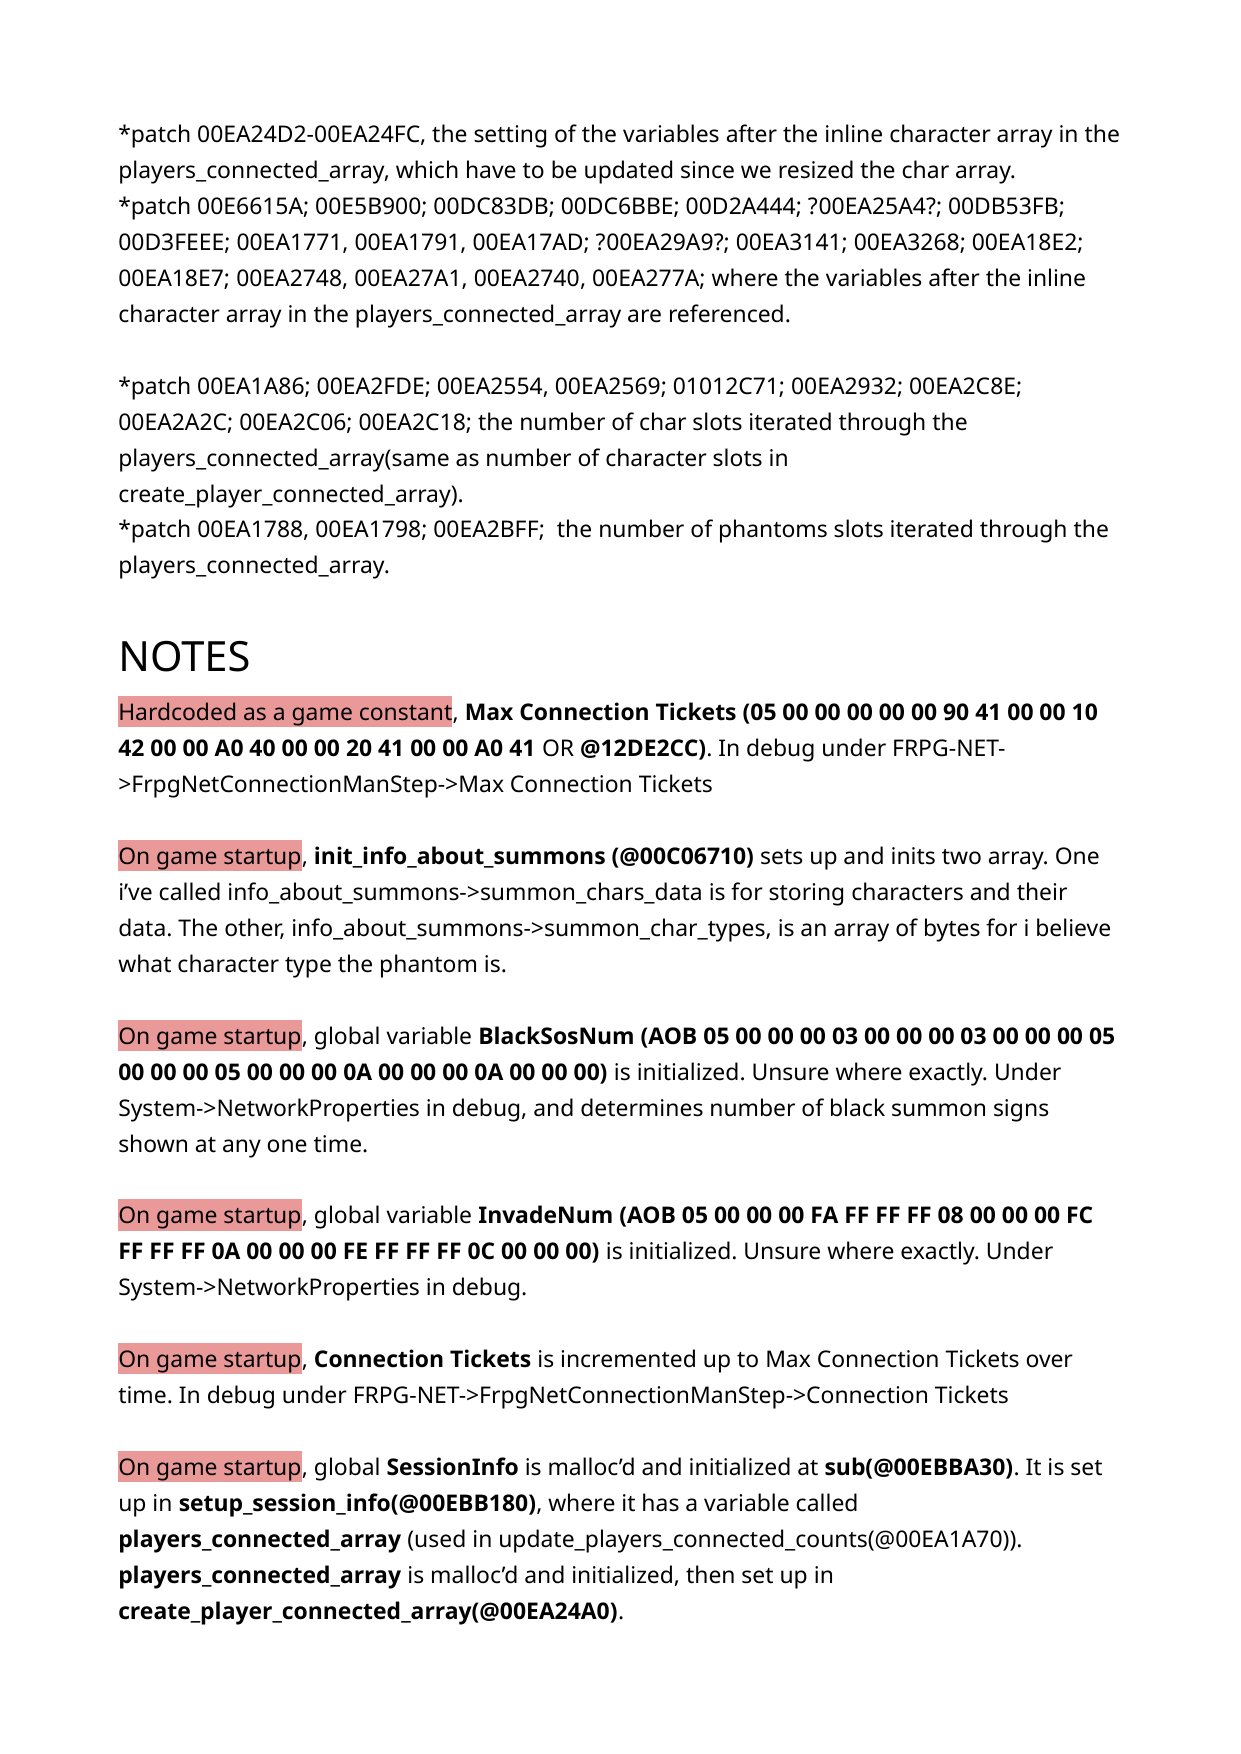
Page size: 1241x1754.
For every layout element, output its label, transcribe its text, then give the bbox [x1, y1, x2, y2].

subtitle NOTES [118, 627, 1122, 684]
text On game startup, global variable InvadeNum (AOB 05 00 00 00 FA FF FF FF 08 00 00 00 FC FF FF FF 0A 00 00 00 FE FF FF FF 0C 00 00 00) is initialized. Unsure where exactly. Under System->NetworkProperties in debug. [118, 1199, 1122, 1302]
text *patch 00EA1A86; 00EA2FDE; 00EA2554, 00EA2569; 01012C71; 00EA2932; 00EA2C8E; 00EA2A2C; 00EA2C06; 00EA2C18; the number of char slots iterated through the players_connected_array(same as number of character slots in create_player_connected_array). [118, 370, 1122, 509]
text *patch 00EA24D2-00EA24FC, the setting of the variables after the inline character array in the players_connected_array, which have to be updated since we resized the char array. [118, 118, 1122, 185]
text *patch 00EA1788, 00EA1798; 00EA2BFF; the number of phantoms slots iterated through the players_connected_array. [118, 513, 1122, 581]
text On game startup, Connection Tickets is incremented up to Max Connection Tickets over time. In debug under FRPG-NET->FrpgNetConnectionManStep->Connection Tickets [118, 1343, 1122, 1410]
text Hardcoded as a game constant, Max Connection Tickets (05 00 00 00 00 00 90 41 00 00 10 42 00 00 A0 40 00 00 20 41 00 00 A0 41 OR @12DE2CC). In debug under FRPG-NET->FrpgNetConnectionManStep->Max Connection Tickets [118, 696, 1122, 799]
text On game startup, init_info_about_summons (@00C06710) sets up and inits two array. One i’ve called info_about_summons->summon_chars_data is for storing characters and their data. The other, info_about_summons->summon_char_types, is an array of bytes for i believe what character type the phantom is. [118, 840, 1122, 979]
text On game startup, global SessionInfo is malloc’d and initialized at sub(@00EBBA30). It is set up in setup_session_info(@00EBB180), where it has a variable called players_connected_array (used in update_players_connected_counts(@00EA1A70)). players_connected_array is malloc’d and initialized, then set up in create_player_connected_array(@00EA24A0). [118, 1451, 1122, 1626]
text *patch 00E6615A; 00E5B900; 00DC83DB; 00DC6BBE; 00D2A444; ?00EA25A4?; 00DB53FB; 00D3FEEE; 00EA1771, 00EA1791, 00EA17AD; ?00EA29A9?; 00EA3141; 00EA3268; 00EA18E2; 00EA18E7; 00EA2748, 00EA27A1, 00EA2740, 00EA277A; where the variables after the inline character array in the players_connected_array are referenced. [118, 190, 1122, 329]
text On game startup, global variable BlackSosNum (AOB 05 00 00 00 03 00 00 00 03 00 00 00 05 00 00 00 05 00 00 00 0A 00 00 00 0A 00 00 00) is initialized. Unsure where exactly. Under System->NetworkProperties in debug, and determines number of black summon signs shown at any one time. [118, 1020, 1122, 1159]
